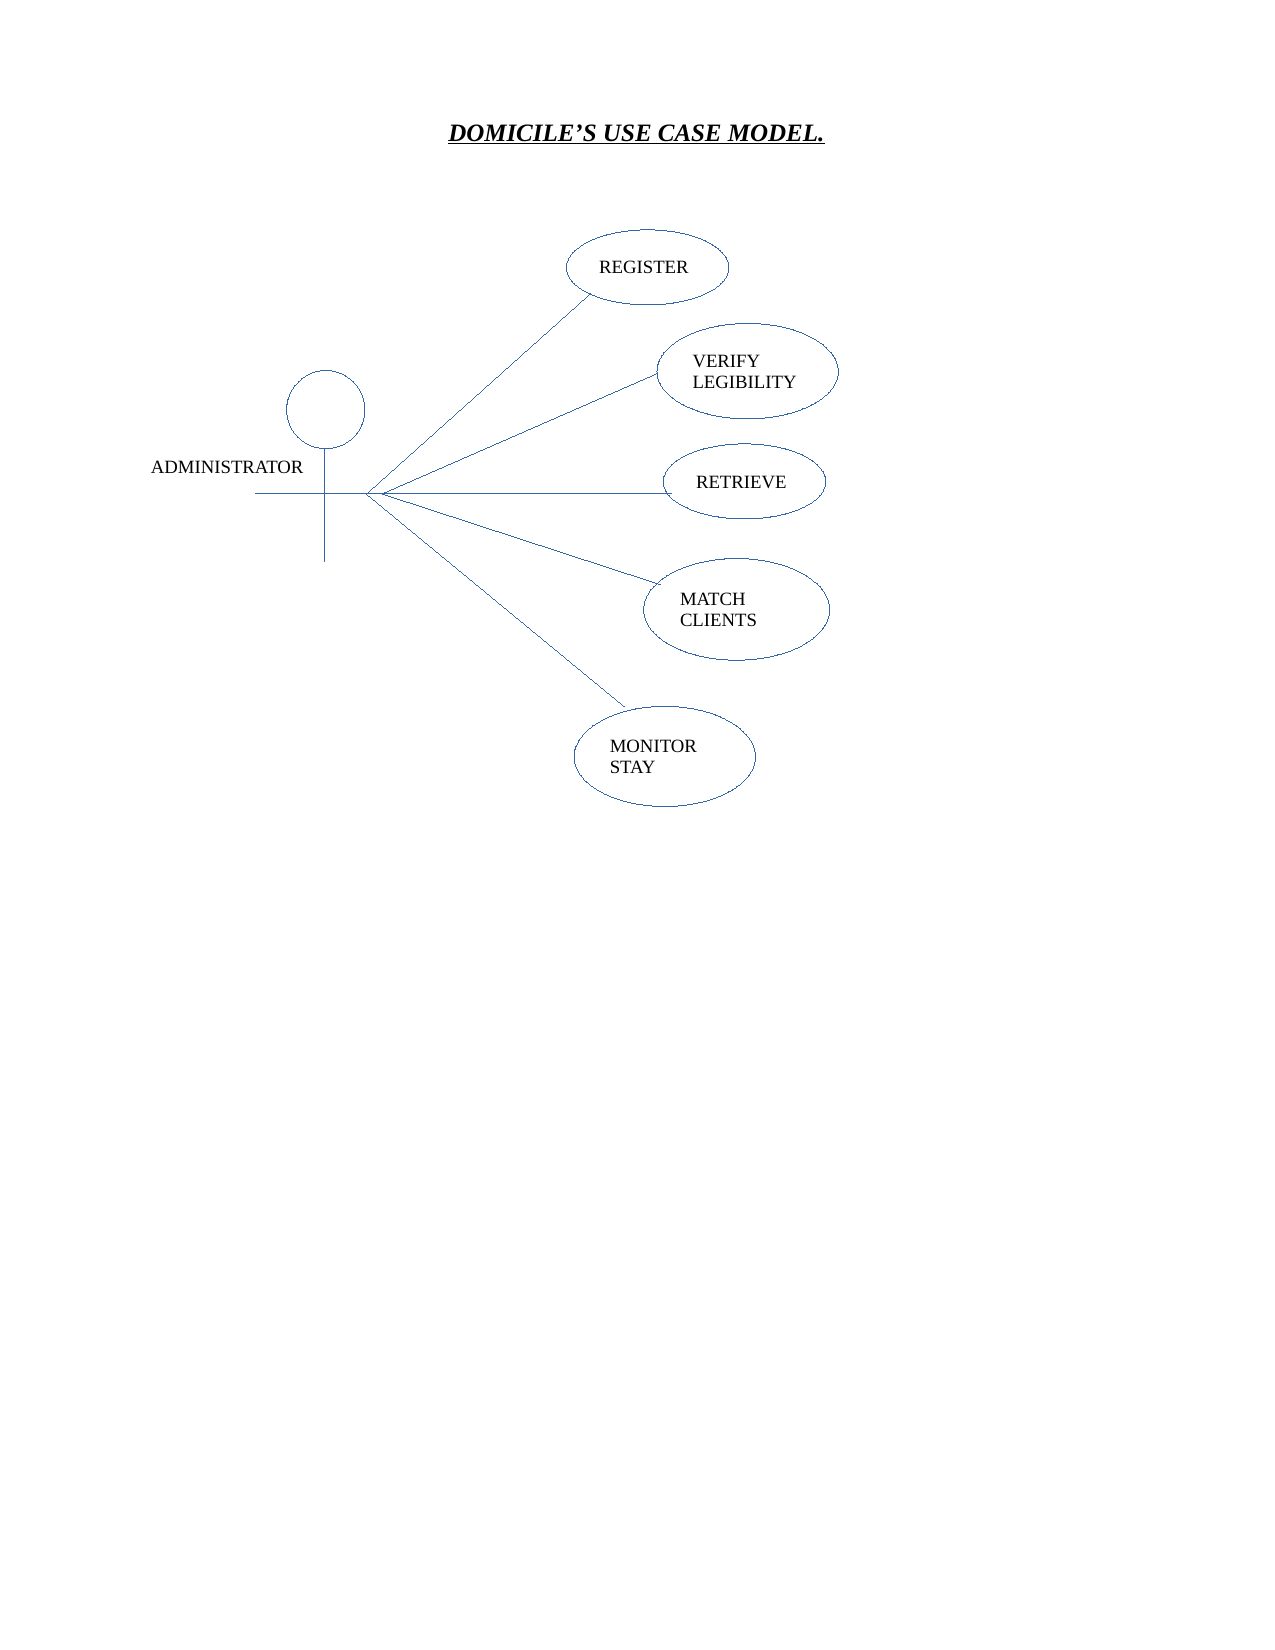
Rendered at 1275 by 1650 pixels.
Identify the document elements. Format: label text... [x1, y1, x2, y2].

text RETRIEVE [696, 471, 793, 492]
text MATCH CLIENTS [680, 588, 794, 631]
text MONITOR STAY [609, 735, 720, 778]
text REGISTER [599, 256, 696, 278]
text VERIFY LEGIBILITY [692, 349, 803, 393]
text DOMICILE’S USE CASE MODEL. [118, 118, 1157, 147]
